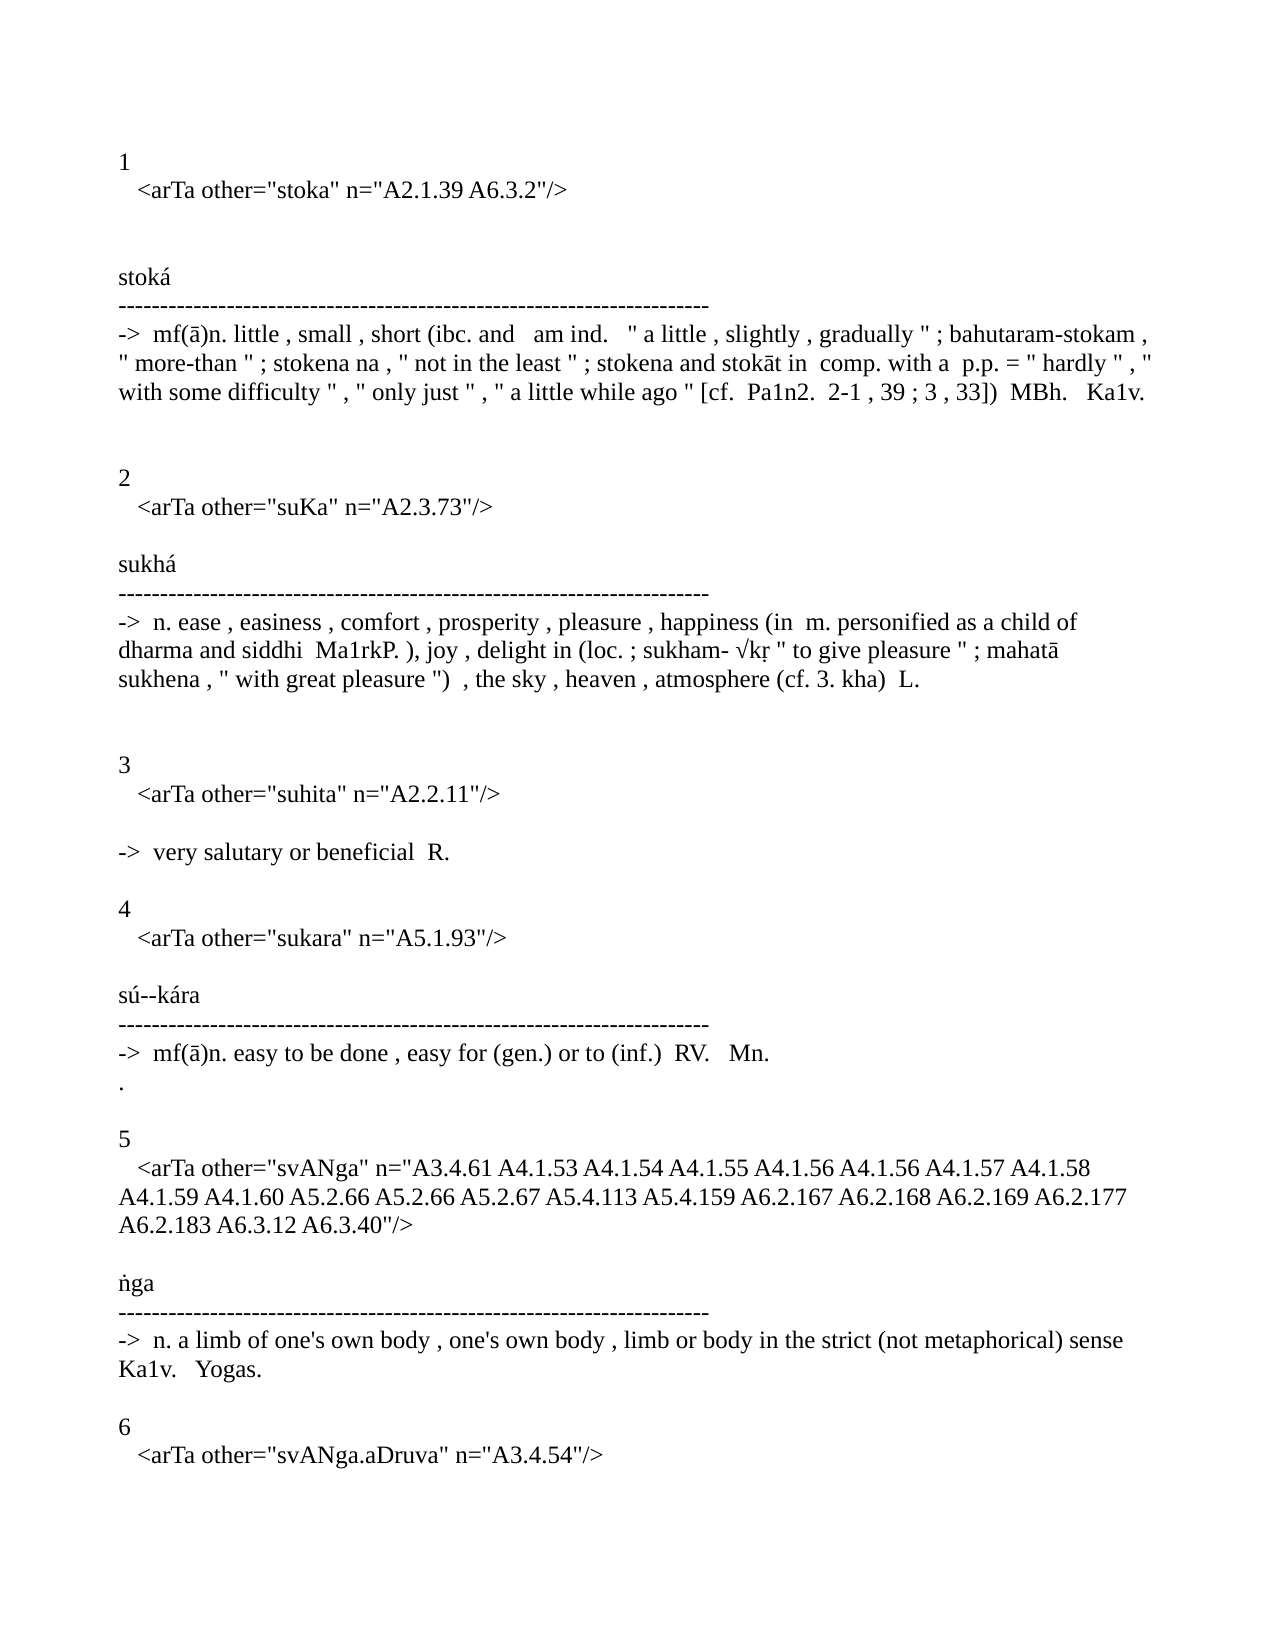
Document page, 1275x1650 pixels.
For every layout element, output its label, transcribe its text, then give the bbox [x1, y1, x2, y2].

text <arTa other="svANga" n="A3.4.61 A4.1.53 A4.1.54 A4.1.55 A4.1.56 A4.1.56 A4.1.57 A4.1.58 A4.1.59 A4.1.60 A5.2.66 A5.2.66 A5.2.67 A5.4.113 A5.4.159 A6.2.167 A6.2.168 A6.2.169 A6.2.177 A6.2.183 A6.3.12 A6.3.40"/> [118, 1153, 1157, 1239]
text -> mf(ā)n. little , small , short (ibc. and am ind. " a little , slightly , gradually " ; bahutaram-stokam , " more-than " ; stokena na , " not in the least " ; stokena and stokāt in comp. with a p.p. = " hardly " , " with some difficulty " , " only just " , " a little while ago " [cf. Pa1n2. 2-1 , 39 ; 3 , 33]) MBh. Ka1v. [118, 319, 1157, 406]
text 2 [118, 463, 1157, 492]
text <arTa other="suhita" n="A2.2.11"/> [118, 779, 1157, 808]
text <arTa other="sukara" n="A5.1.93"/> [118, 923, 1157, 952]
text -> n. a limb of one's own body , one's own body , limb or body in the strict (not metaphorical) sense Ka1v. Yogas. [118, 1326, 1157, 1383]
text stoká [118, 262, 1157, 291]
text 6 [118, 1412, 1157, 1441]
text -> n. ease , easiness , comfort , prosperity , pleasure , happiness (in m. personified as a child of dharma and siddhi Ma1rkP. ), joy , delight in (loc. ; sukham- √kṛ " to give pleasure " ; mahatā sukhena , " with great pleasure ") , the sky , heaven , atmosphere (cf. 3. kha) L. [118, 607, 1157, 693]
text 1 [118, 147, 1157, 176]
text ----------------------------------------------------------------------- [118, 1009, 1157, 1038]
text ----------------------------------------------------------------------- [118, 291, 1157, 319]
text ṅga [118, 1268, 1157, 1297]
text ----------------------------------------------------------------------- [118, 578, 1157, 607]
text sukhá [118, 549, 1157, 578]
text 4 [118, 894, 1157, 923]
text 5 [118, 1124, 1157, 1153]
text -> mf(ā)n. easy to be done , easy for (gen.) or to (inf.) RV. Mn. [118, 1038, 1157, 1067]
text -> very salutary or beneficial R. [118, 837, 1157, 866]
text 3 [118, 751, 1157, 779]
text <arTa other="stoka" n="A2.1.39 A6.3.2"/> [118, 176, 1157, 204]
text <arTa other="suKa" n="A2.3.73"/> [118, 492, 1157, 521]
text ----------------------------------------------------------------------- [118, 1297, 1157, 1326]
text sú--kára [118, 981, 1157, 1009]
text . [118, 1067, 1157, 1096]
text <arTa other="svANga.aDruva" n="A3.4.54"/> [118, 1441, 1157, 1469]
